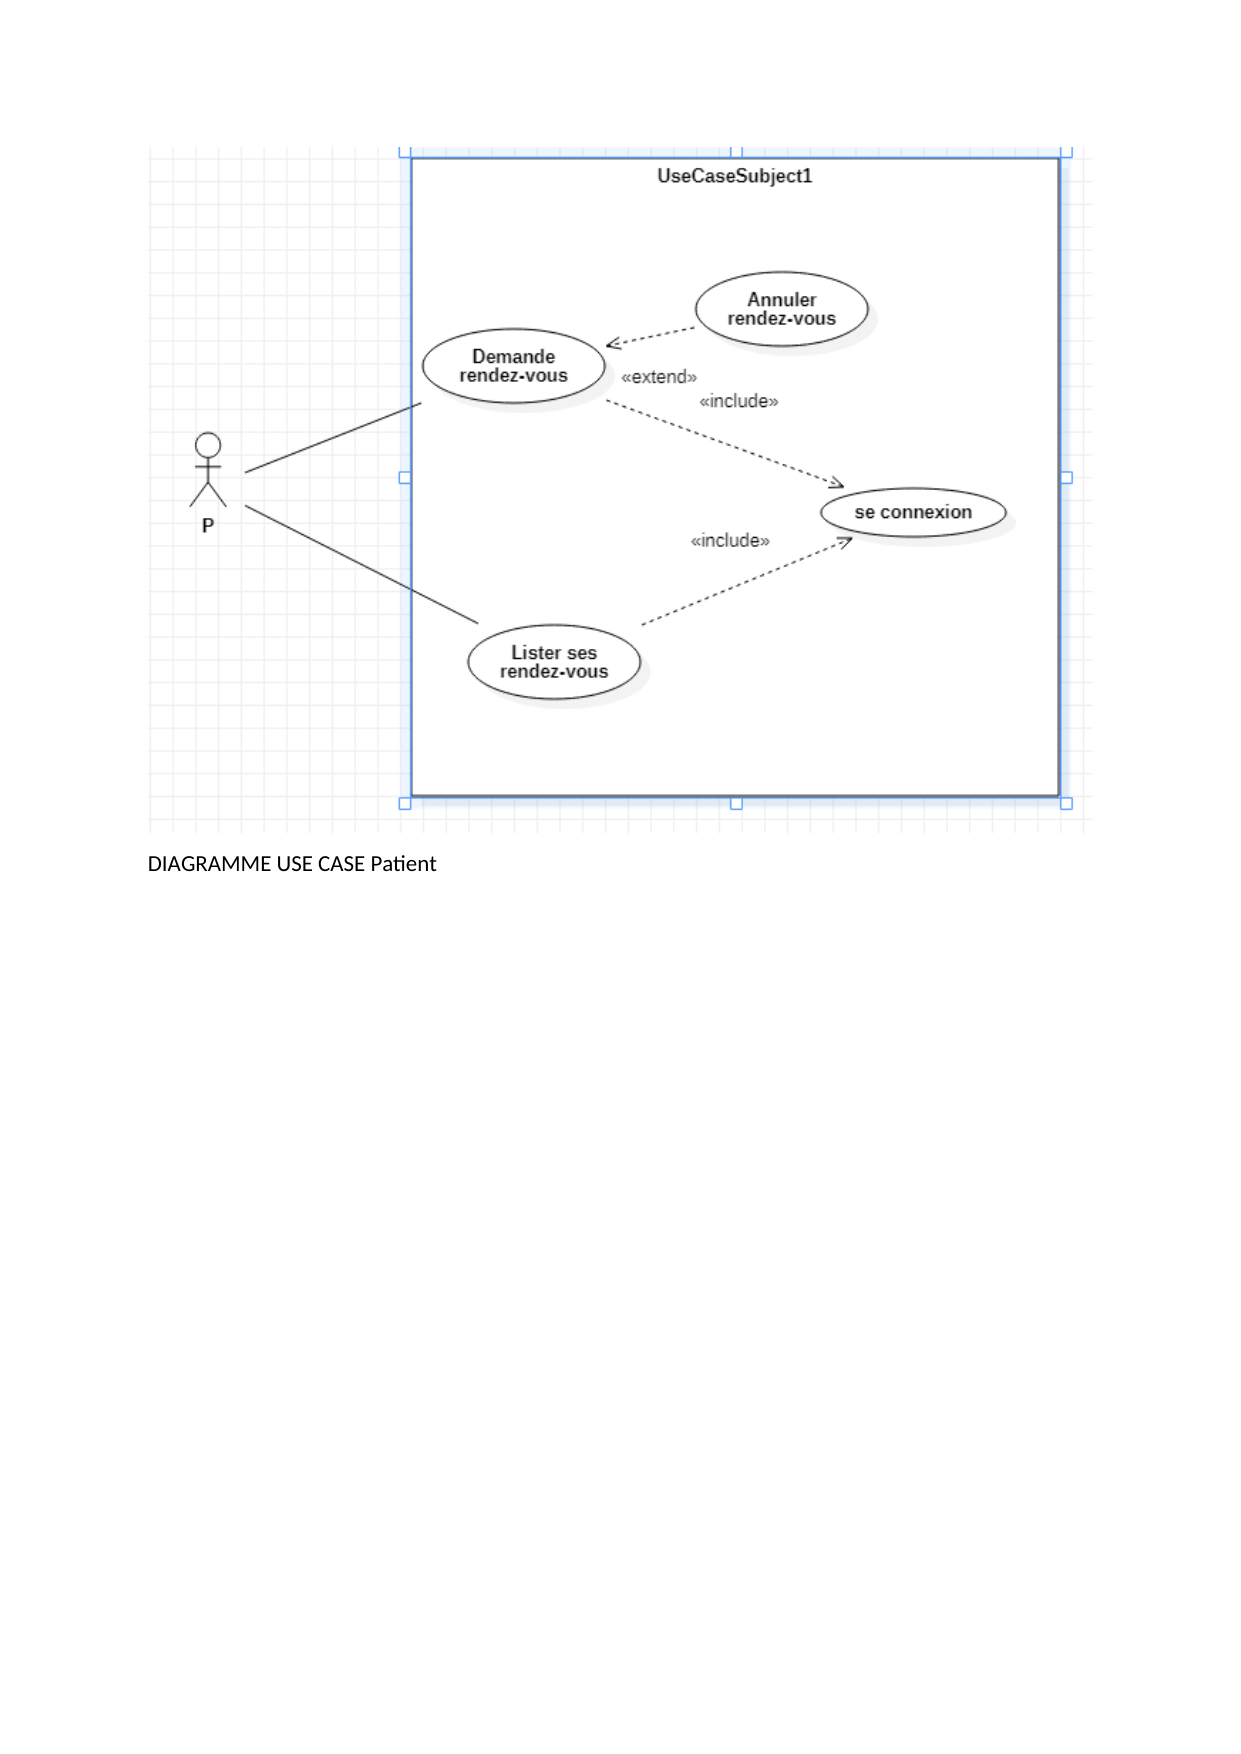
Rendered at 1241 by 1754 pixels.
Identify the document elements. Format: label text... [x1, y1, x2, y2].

text DIAGRAMME USE CASE Patient [148, 849, 1093, 877]
